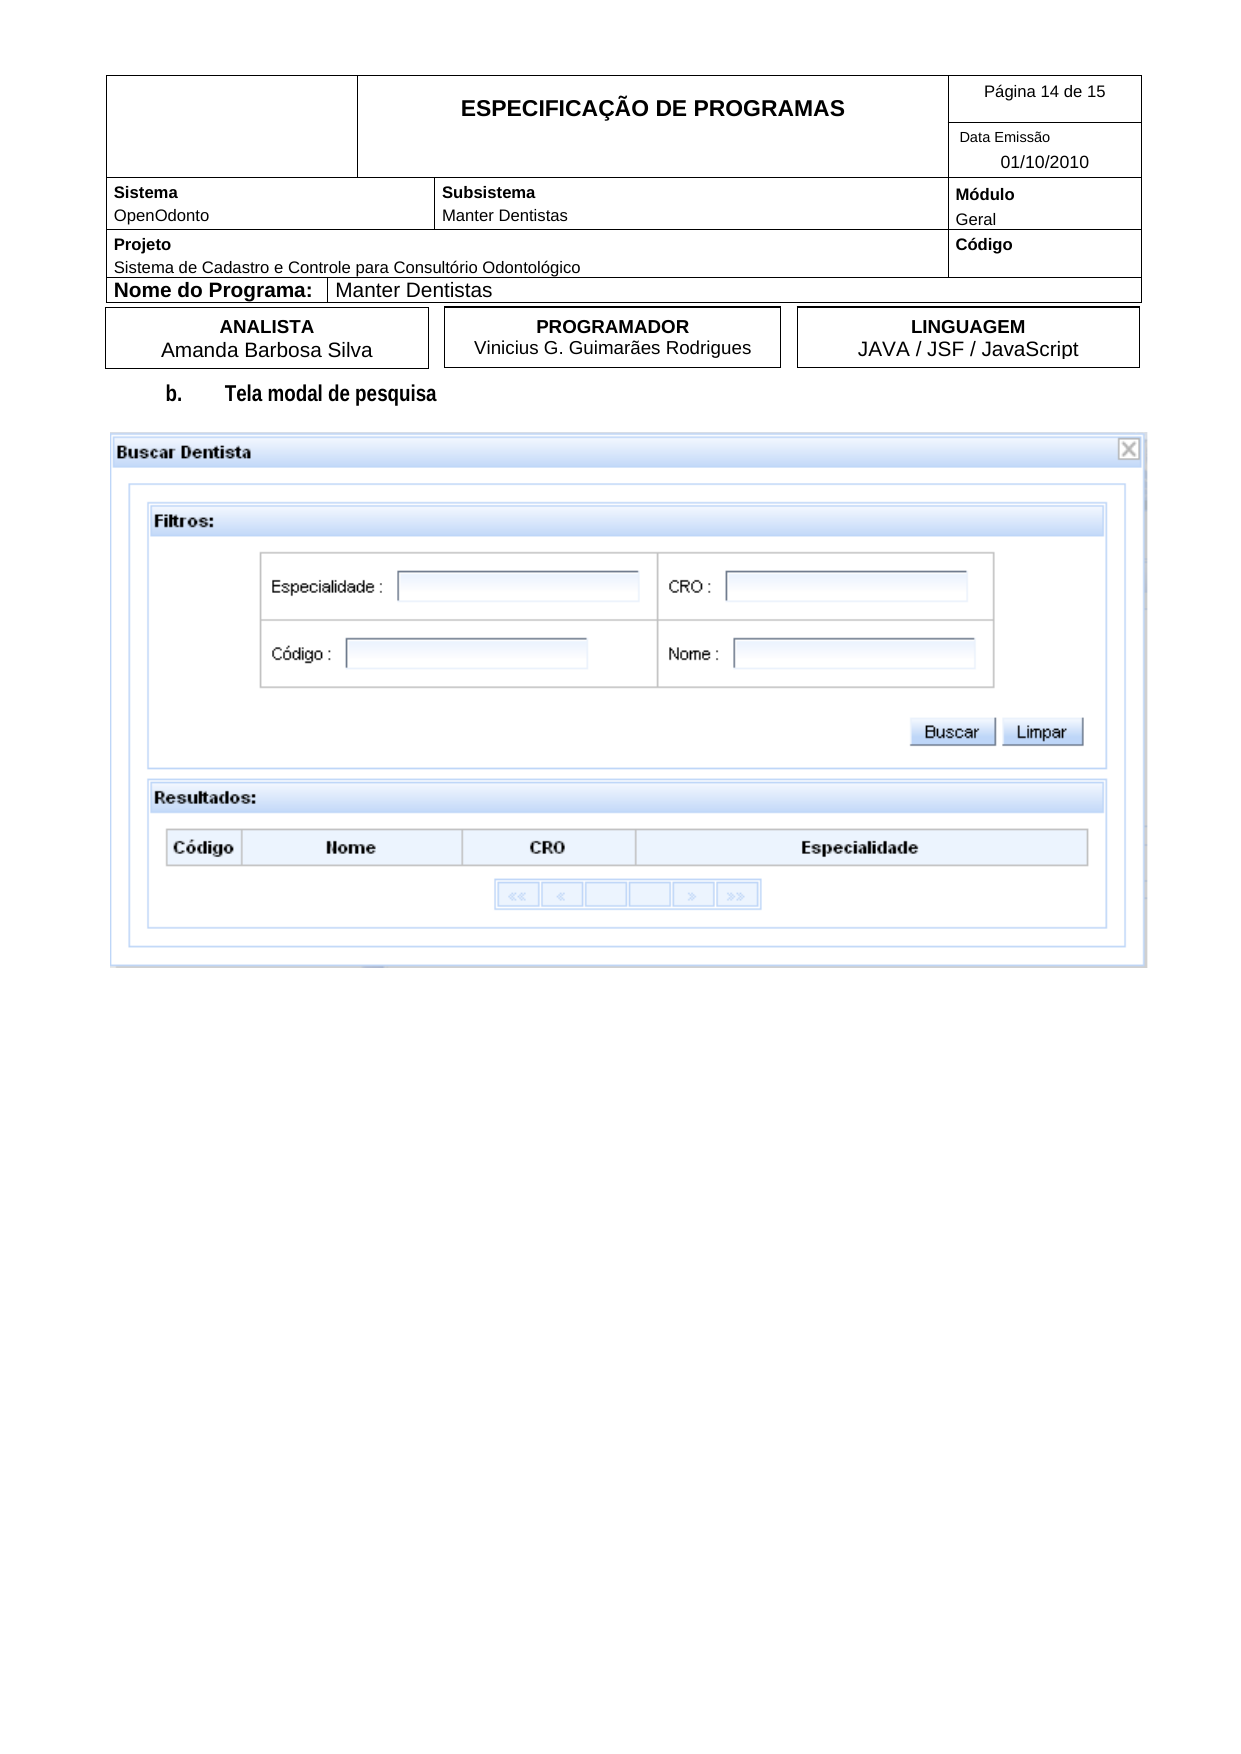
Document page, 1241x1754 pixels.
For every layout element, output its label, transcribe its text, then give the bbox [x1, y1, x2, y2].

subtitle Tela modal de pesquisa [165, 379, 1151, 406]
picture [110, 432, 1148, 968]
